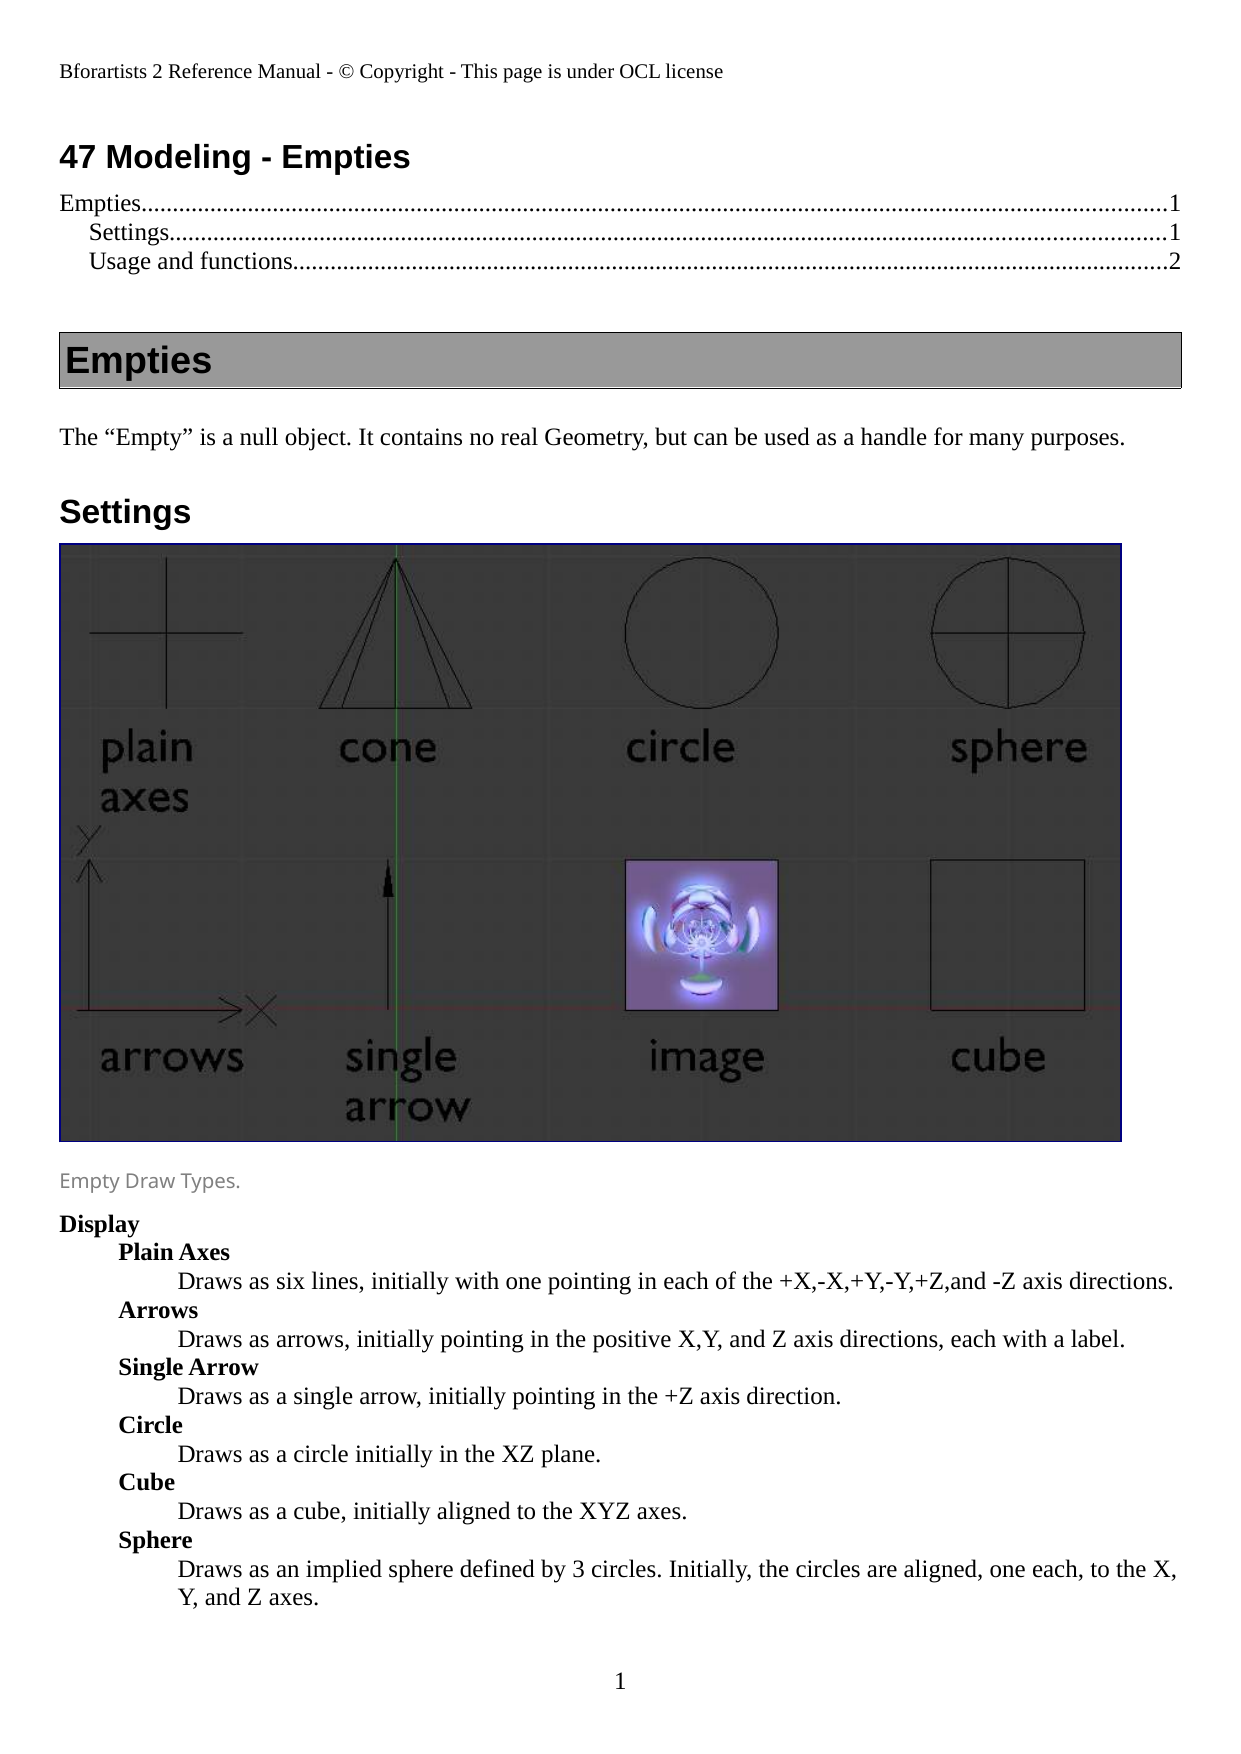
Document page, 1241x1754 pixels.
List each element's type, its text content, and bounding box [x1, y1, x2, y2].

list Draws as arrows, initially pointing in the positive X,Y, and Z axis directions, each with a label. [177, 1324, 1181, 1352]
list Draws as a single arrow, initially pointing in the +Z axis direction. [177, 1381, 1181, 1410]
list Draws as a cube, initially aligned to the XYZ axes. [177, 1496, 1181, 1525]
subtitle Circle [118, 1410, 1181, 1439]
table_header Empties [60, 333, 1181, 387]
subtitle 47 Modeling - Empties [59, 138, 1181, 176]
picture [61, 545, 1120, 1141]
subtitle Single Arrow [118, 1352, 1181, 1381]
subtitle Display [59, 1209, 1181, 1237]
subtitle Sphere [118, 1525, 1181, 1554]
text The “Empty” is a null object. It contains no real Geometry, but can be used as a handle for many purposes. [59, 422, 1181, 451]
subtitle Settings [59, 492, 1181, 531]
list Draws as a circle initially in the XZ plane. [177, 1439, 1181, 1467]
text Usage and functions 2 [88, 246, 1181, 275]
list Draws as six lines, initially with one pointing in each of the +X,-X,+Y,-Y,+Z,and -Z axis directions. [177, 1266, 1181, 1295]
text Empties 1 [59, 188, 1181, 217]
subtitle Plain Axes [118, 1237, 1181, 1266]
list Draws as an implied sphere defined by 3 circles. Initially, the circles are aligned, one each, to the X, Y, and Z axes. [177, 1554, 1181, 1611]
subtitle Arrows [118, 1295, 1181, 1324]
subtitle Cube [118, 1467, 1181, 1496]
text Empty Draw Types. [59, 1163, 1181, 1194]
text Settings 1 [88, 217, 1181, 246]
